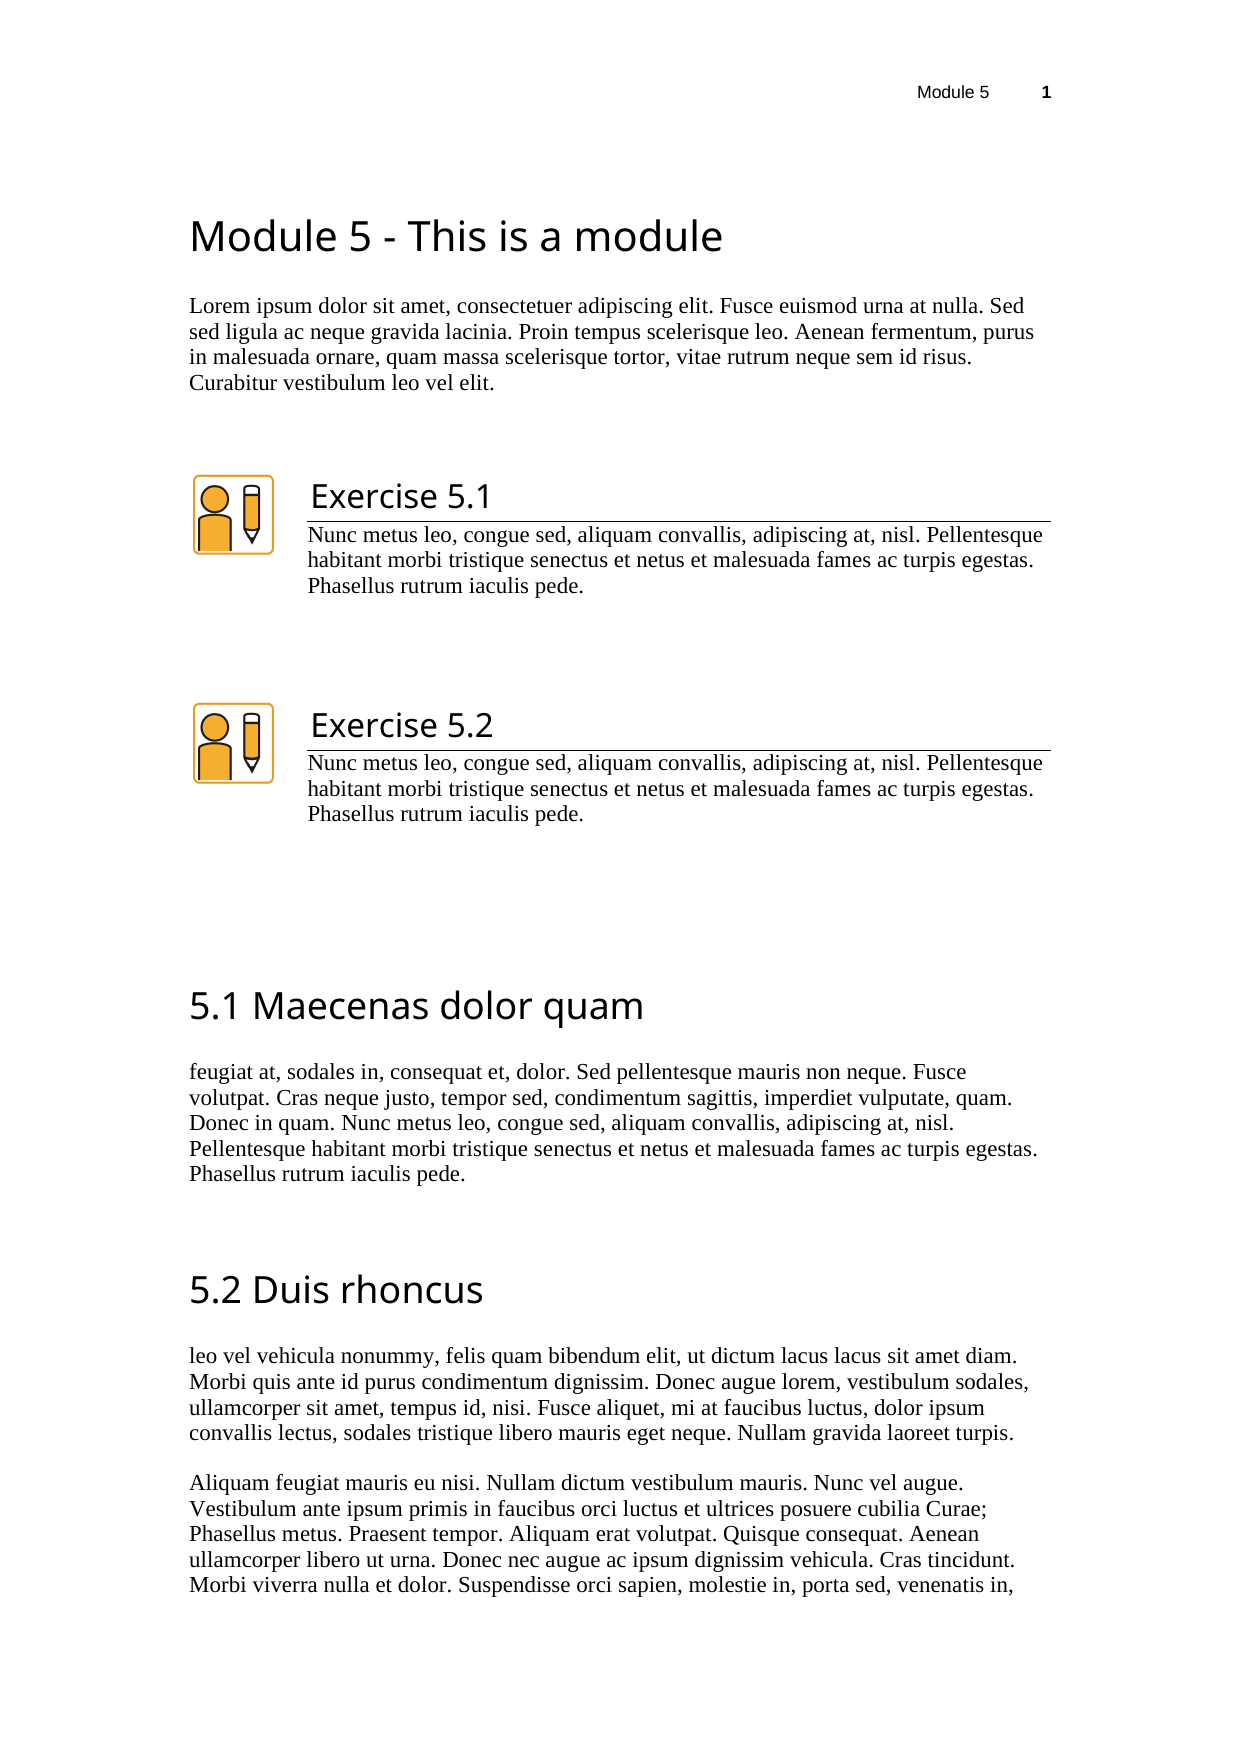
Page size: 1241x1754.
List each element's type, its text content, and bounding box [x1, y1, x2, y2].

picture [188, 698, 278, 788]
table_header Exercise 5.1 [307, 470, 1051, 521]
table_header Nunc metus leo, congue sed, aliquam convallis, adipiscing at, nisl. Pellentesque habitant morbi tristique senectus et netus et malesuada fames ac turpis egestas. Phasellus rutrum iaculis pede. [307, 751, 1051, 826]
text Aliquam feugiat mauris eu nisi. Nullam dictum vestibulum mauris. Nunc vel augue. Vestibulum ante ipsum primis in faucibus orci luctus et ultrices posuere cubilia Curae; Phasellus metus. Praesent tempor. Aliquam erat volutpat. Quisque consequat. Aenean ullamcorper libero ut urna. Donec nec augue ac ipsum dignissim vehicula. Cras tincidunt. Morbi viverra nulla et dolor. Suspendisse orci sapien, molestie in, porta sed, venenatis in, [189, 1470, 1051, 1598]
title This is a module [189, 207, 1051, 264]
text feugiat at, sodales in, consequat et, dolor. Sed pellentesque mauris non neque. Fusce volutpat. Cras neque justo, tempor sed, condimentum sagittis, imperdiet vulputate, quam. Donec in quam. Nunc metus leo, congue sed, aliquam convallis, adipiscing at, nisl. Pellentesque habitant morbi tristique senectus et netus et malesuada fames ac turpis egestas. Phasellus rutrum iaculis pede. [189, 1059, 1051, 1187]
text leo vel vehicula nonummy, felis quam bibendum elit, ut dictum lacus lacus sit amet diam. Morbi quis ante id purus condimentum dignissim. Donec augue lorem, vestibulum sodales, ullamcorper sit amet, tempus id, nisi. Fusce aliquet, mi at faucibus luctus, dolor ipsum convallis lectus, sodales tristique libero mauris eget neque. Nullam gravida laoreet turpis. [189, 1343, 1051, 1446]
text Lorem ipsum dolor sit amet, consectetuer adipiscing elit. Fusce euismod urna at nulla. Sed sed ligula ac neque gravida lacinia. Proin tempus scelerisque leo. Aenean fermentum, purus in malesuada ornare, quam massa scelerisque tortor, vitae rutrum neque sem id risus. Curabitur vestibulum leo vel elit. [189, 293, 1051, 395]
subtitle Maecenas dolor quam [189, 979, 1051, 1030]
picture [188, 470, 278, 559]
table_header [189, 699, 307, 826]
table_header Nunc metus leo, congue sed, aliquam convallis, adipiscing at, nisl. Pellentesque habitant morbi tristique senectus et netus et malesuada fames ac turpis egestas. Phasellus rutrum iaculis pede. [307, 522, 1051, 598]
subtitle Duis rhoncus [189, 1263, 1051, 1314]
table_header Exercise 5.2 [307, 699, 1051, 750]
table_header [189, 470, 307, 598]
